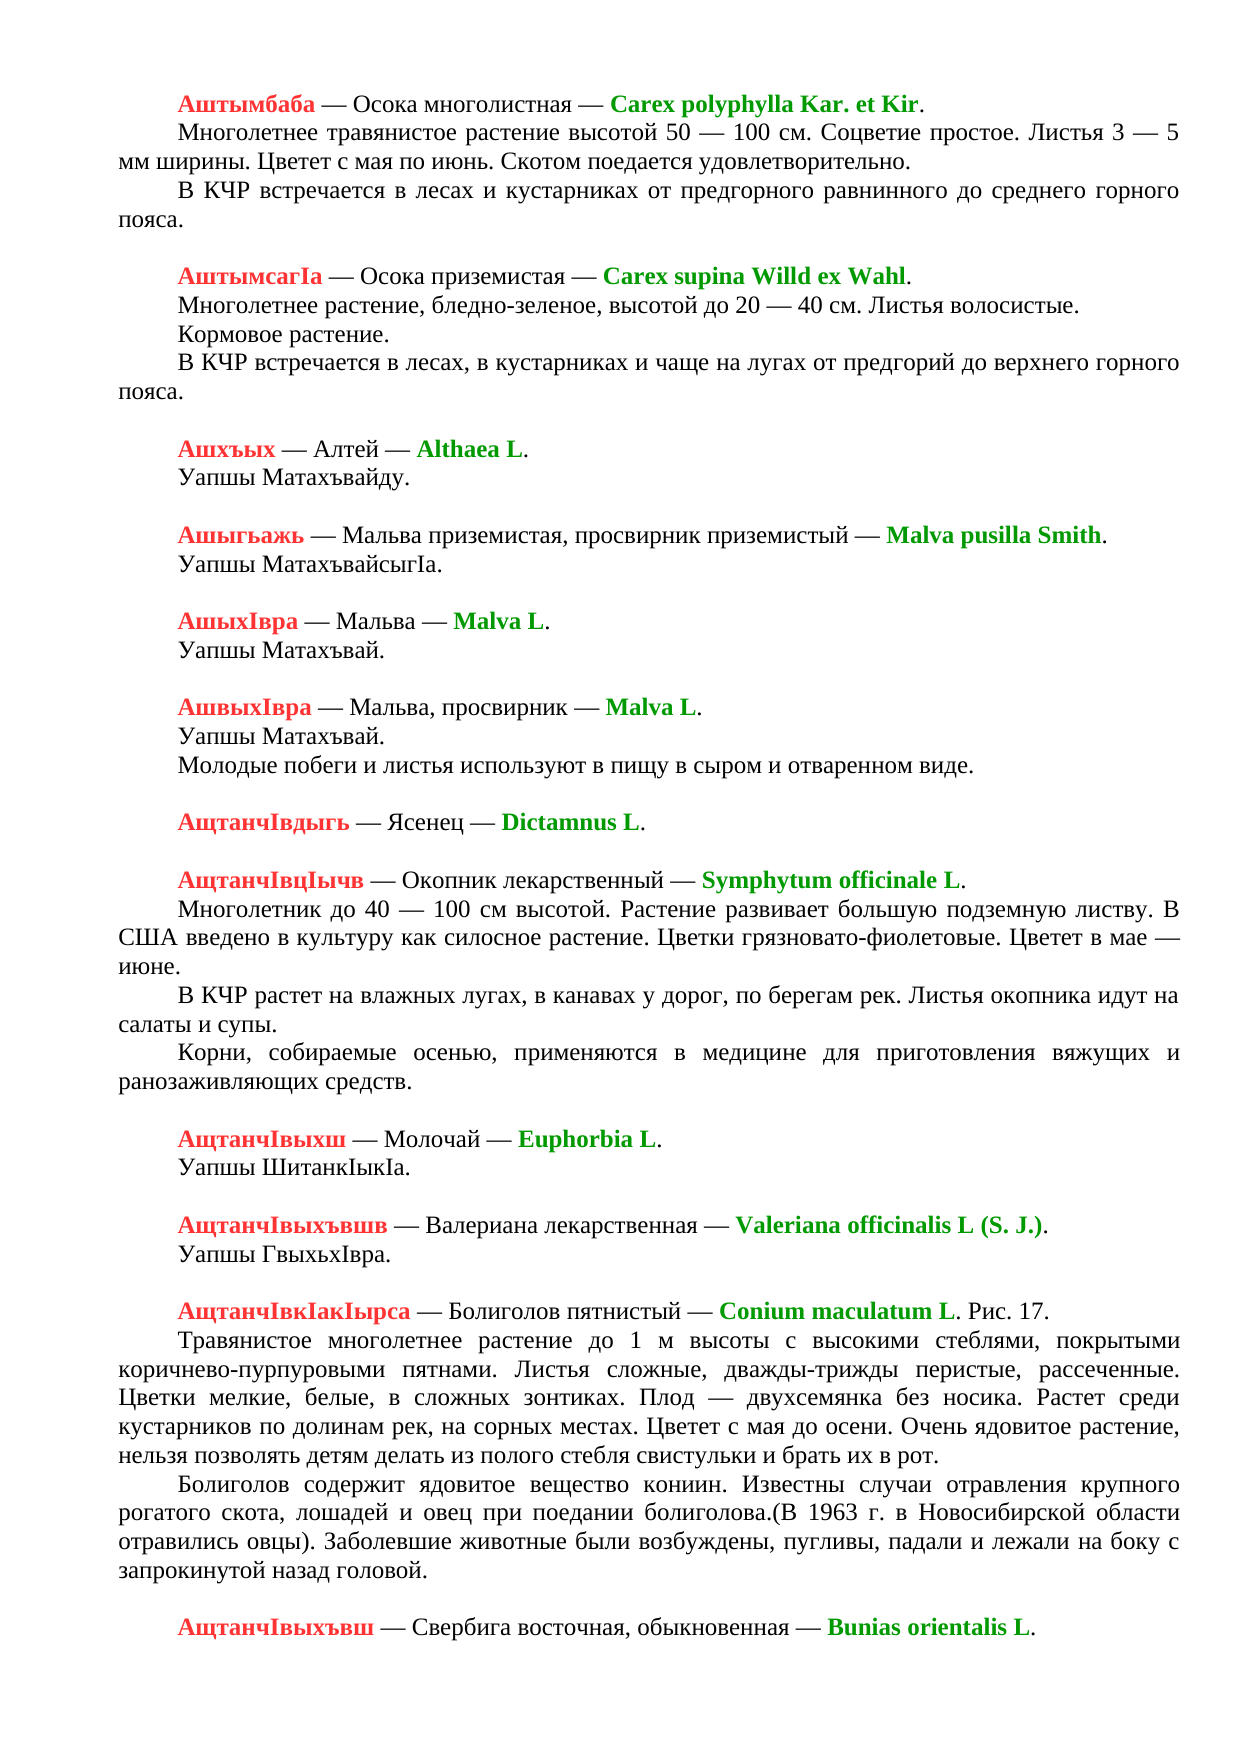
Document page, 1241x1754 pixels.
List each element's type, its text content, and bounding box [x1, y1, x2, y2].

text Молодые побеги и листья используют в пищу в сыром и отваренном виде. [118, 750, 1181, 779]
text Кормовое растение. [118, 319, 1181, 347]
text АщтанчIвыхъвш — Свербига восточная, обыкновенная — Bunias orientalis L. [118, 1612, 1181, 1641]
text В КЧР встречается в лесах, в кустарниках и чаще на лугах от предгорий до верхнего горного пояса. [118, 347, 1181, 405]
text Уапшы Матахъвайду. [118, 462, 1181, 491]
text Травянистое многолетнее растение до 1 м высоты с высокими стеблями, покрытыми коричнево-пурпуровыми пятнами. Листья сложные, дважды-трижды перистые, рассеченные. Цветки мелкие, белые, в сложных зонтиках. Плод — двухсемянка без носика. Растет среди кустарников по долинам рек, на сорных местах. Цветет с мая до осени. Очень ядовитое растение, нельзя позволять детям делать из полого стебля свистульки и брать их в рот. [118, 1325, 1181, 1469]
text Многолетнее травянистое растение высотой 50 — 100 см. Соцветие простое. Листья 3 — 5 мм ширины. Цветет с мая по июнь. Скотом поедается удовлетворительно. [118, 117, 1181, 175]
text Уапшы ГвыхьхIвра. [118, 1239, 1181, 1267]
text АшвыхIвра — Мальва, просвирник — Malva L. [118, 692, 1181, 721]
text Уапшы Матахъвай. [118, 635, 1181, 664]
text АщтанчIвыхъвшв — Валериана лекарственная — Valeriana officinalis L (S. J.). [118, 1210, 1181, 1239]
text Ашхъых — Алтей — Althaea L. [118, 434, 1181, 462]
text Уапшы ШитанкIыкIа. [118, 1152, 1181, 1181]
text АщтанчIвдыгь — Ясенец — Dictamnus L. [118, 807, 1181, 836]
text Болиголов содержит ядовитое вещество кониин. Известны случаи отравления крупного рогатого скота, лошадей и овец при поедании болиголова.(В 1963 г. в Новосибирской области отравились овцы). Заболевшие животные были возбуждены, пугливы, падали и лежали на боку с запрокинутой назад головой. [118, 1469, 1181, 1584]
text В КЧР растет на влажных лугах, в канавах у дорог, по берегам рек. Листья окопника идут на салаты и супы. [118, 980, 1181, 1037]
text Корни, собираемые осенью, применяются в медицине для приготовления вяжущих и ранозаживляющих средств. [118, 1037, 1181, 1095]
text Многолетнее растение, бледно-зеленое, высотой до 20 — 40 см. Листья волосистые. [118, 290, 1181, 319]
text АшыхIвра — Мальва — Malva L. [118, 606, 1181, 635]
text В КЧР встречается в лесах и кустарниках от предгорного равнинного до среднего горного пояса. [118, 175, 1181, 232]
text АштымсагIа — Осока приземистая — Carex supina Willd ex Wahl. [118, 261, 1181, 290]
text АщтанчIвцIычв — Окопник лекарственный — Symphytum officinale L. [118, 865, 1181, 894]
text АщтанчIвыхш — Молочай — Euphorbia L. [118, 1124, 1181, 1152]
text Аштымбаба — Осока многолистная — Carex polyphylla Kar. et Kir. [118, 89, 1181, 117]
text АщтанчIвкIакIырса — Болиголов пятнистый — Conium maculatum L. Рис. 17. [118, 1296, 1181, 1325]
text Многолетник до 40 — 100 см высотой. Растение развивает большую подземную листву. В США введено в культуру как силосное растение. Цветки грязновато-фиолетовые. Цветет в мае — июне. [118, 894, 1181, 980]
text Ашыгьажь — Мальва приземистая, просвирник приземистый — Malva pusilla Smith. [118, 520, 1181, 549]
text Уапшы Матахъвай. [118, 721, 1181, 750]
text Уапшы МатахъвайсыгIа. [118, 549, 1181, 577]
